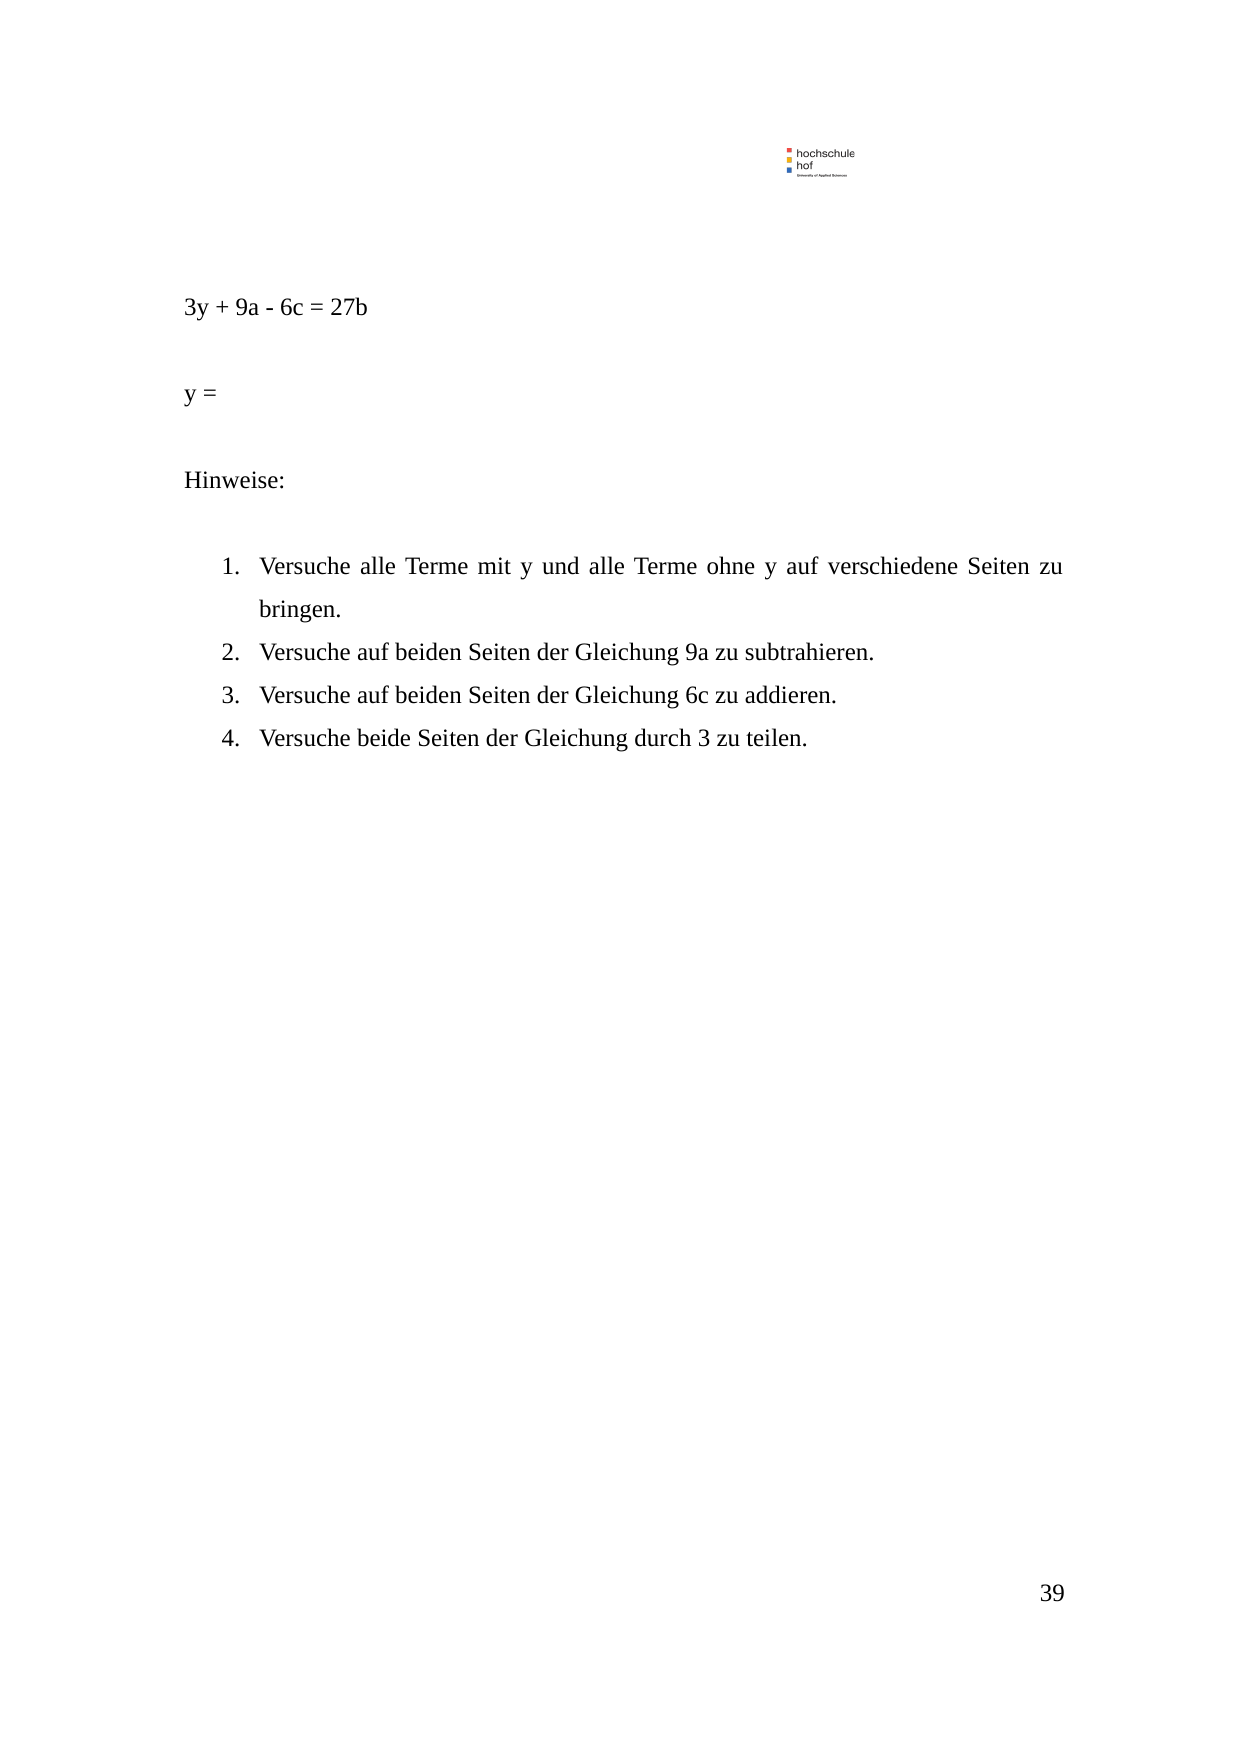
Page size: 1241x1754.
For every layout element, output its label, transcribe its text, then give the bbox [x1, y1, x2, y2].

list Versuche auf beiden Seiten der Gleichung 9a zu subtrahieren. [221, 637, 1064, 666]
picture [786, 148, 855, 177]
text 3y + 9a - 6c = 27b [184, 292, 1064, 321]
list Versuche auf beiden Seiten der Gleichung 6c zu addieren. [221, 680, 1064, 709]
text Hinweise: [184, 465, 1064, 493]
list Versuche beide Seiten der Gleichung durch 3 zu teilen. [221, 723, 1064, 752]
text y = [184, 378, 1064, 407]
list Versuche alle Terme mit y und alle Terme ohne y auf verschiedene Seiten zu bringen. [221, 551, 1064, 623]
